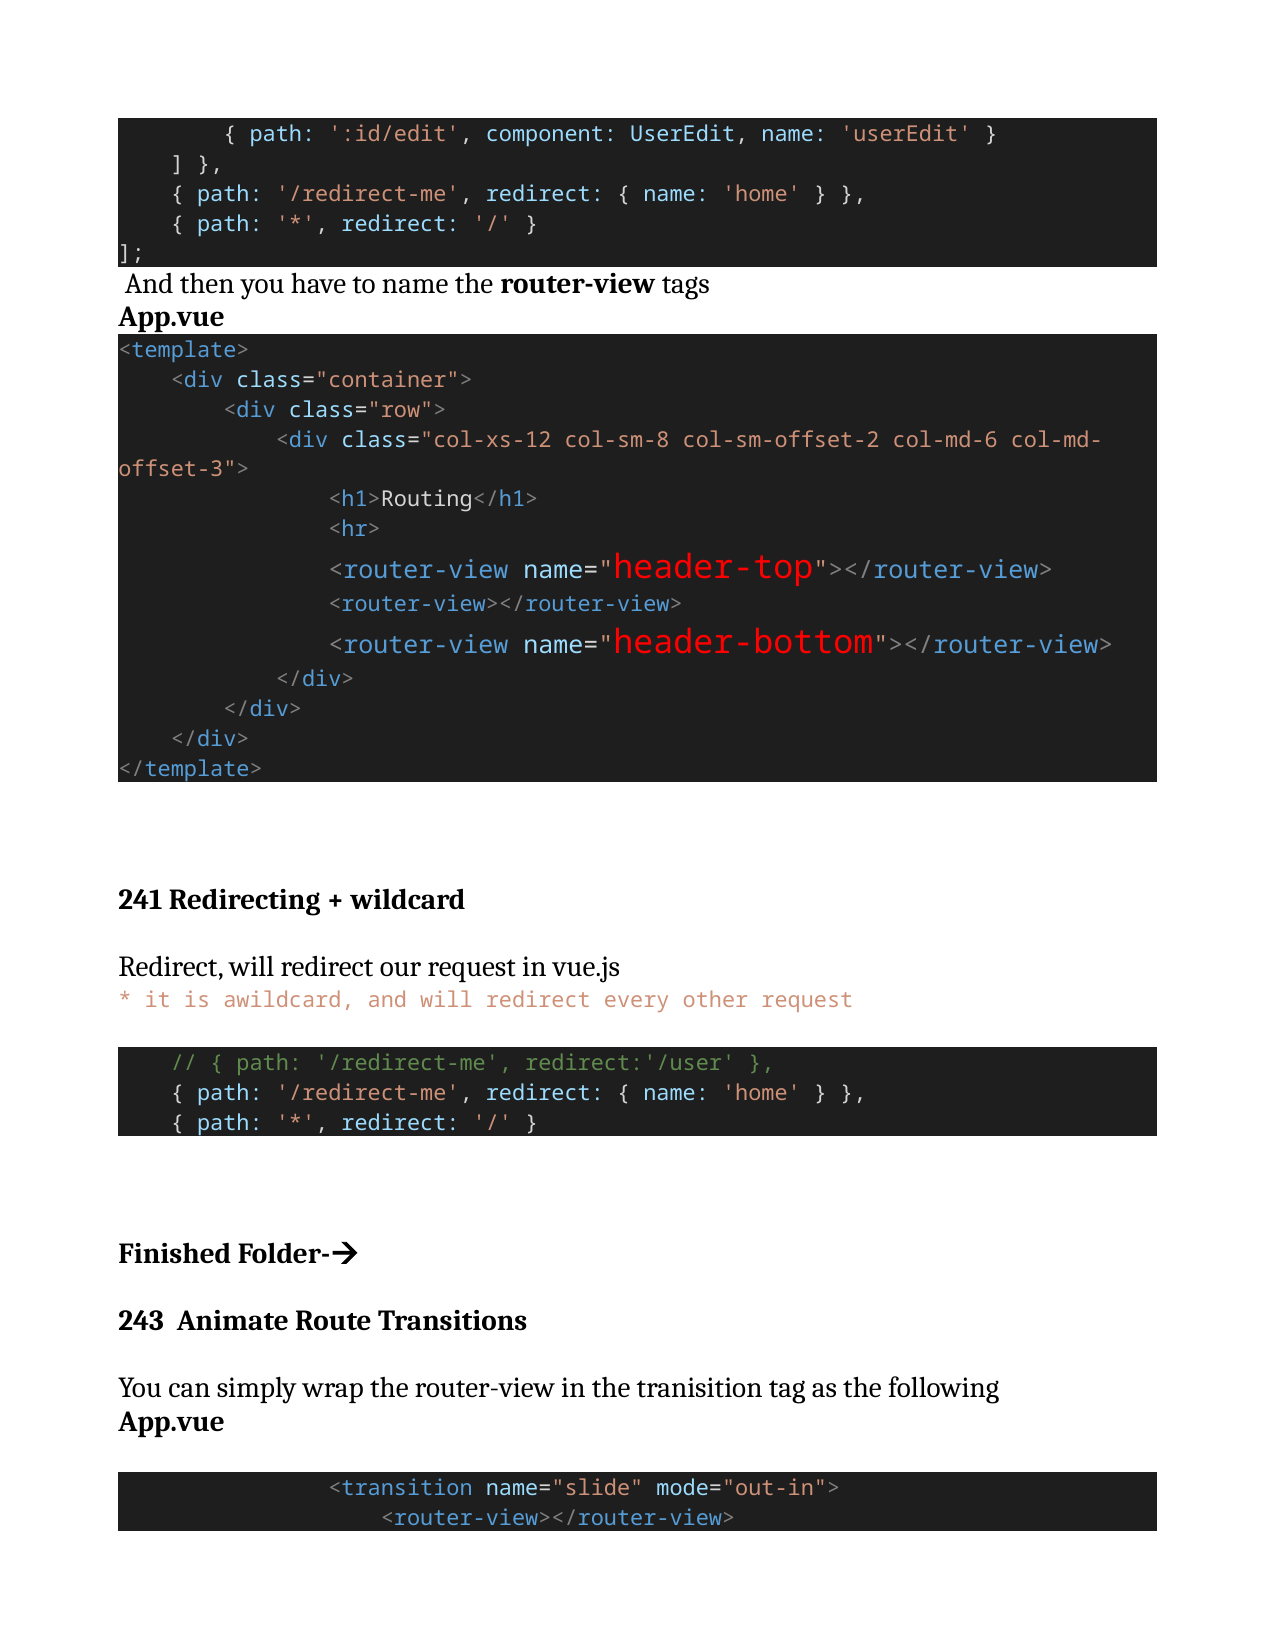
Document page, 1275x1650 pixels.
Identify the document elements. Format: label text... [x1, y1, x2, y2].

text <div class="container"> [118, 364, 1157, 394]
text <div class="col-xs-12 col-sm-8 col-sm-offset-2 col-md-6 col-md-offset-3"> [118, 423, 1157, 483]
text 243 Animate Route Transitions [118, 1304, 1157, 1338]
text { path: '/redirect-me', redirect: { name: 'home' } }, [118, 1077, 1157, 1107]
text // { path: '/redirect-me', redirect:'/user' }, [118, 1047, 1157, 1077]
text </div> [118, 723, 1157, 753]
text <template> [118, 334, 1157, 364]
text <router-view></router-view> [118, 1502, 1157, 1531]
text <router-view name="header-top"></router-view> [118, 543, 1157, 588]
text 241 Redirecting + wildcard [118, 883, 1157, 917]
text * it is awildcard, and will redirect every other request [118, 984, 1157, 1013]
text App.vue [118, 301, 1157, 334]
text </div> [118, 693, 1157, 723]
text ] }, [118, 148, 1157, 178]
text And then you have to name the router-view tags [118, 267, 1157, 301]
text ]; [118, 237, 1157, 267]
text { path: '*', redirect: '/' } [118, 1107, 1157, 1136]
text <transition name="slide" mode="out-in"> [118, 1472, 1157, 1502]
text { path: '*', redirect: '/' } [118, 207, 1157, 237]
text </template> [118, 753, 1157, 782]
text <div class="row"> [118, 394, 1157, 423]
text <router-view></router-view> [118, 588, 1157, 618]
text <h1>Routing</h1> [118, 483, 1157, 513]
text <hr> [118, 513, 1157, 543]
text { path: ':id/edit', component: UserEdit, name: 'userEdit' } [118, 118, 1157, 148]
text Redirect, will redirect our request in vue.js [118, 950, 1157, 984]
text App.vue [118, 1405, 1157, 1438]
text { path: '/redirect-me', redirect: { name: 'home' } }, [118, 178, 1157, 207]
text Finished Folder- [118, 1237, 1157, 1271]
text You can simply wrap the router-view in the tranisition tag as the following [118, 1371, 1157, 1405]
text <router-view name="header-bottom"></router-view> [118, 618, 1157, 663]
text </div> [118, 663, 1157, 693]
